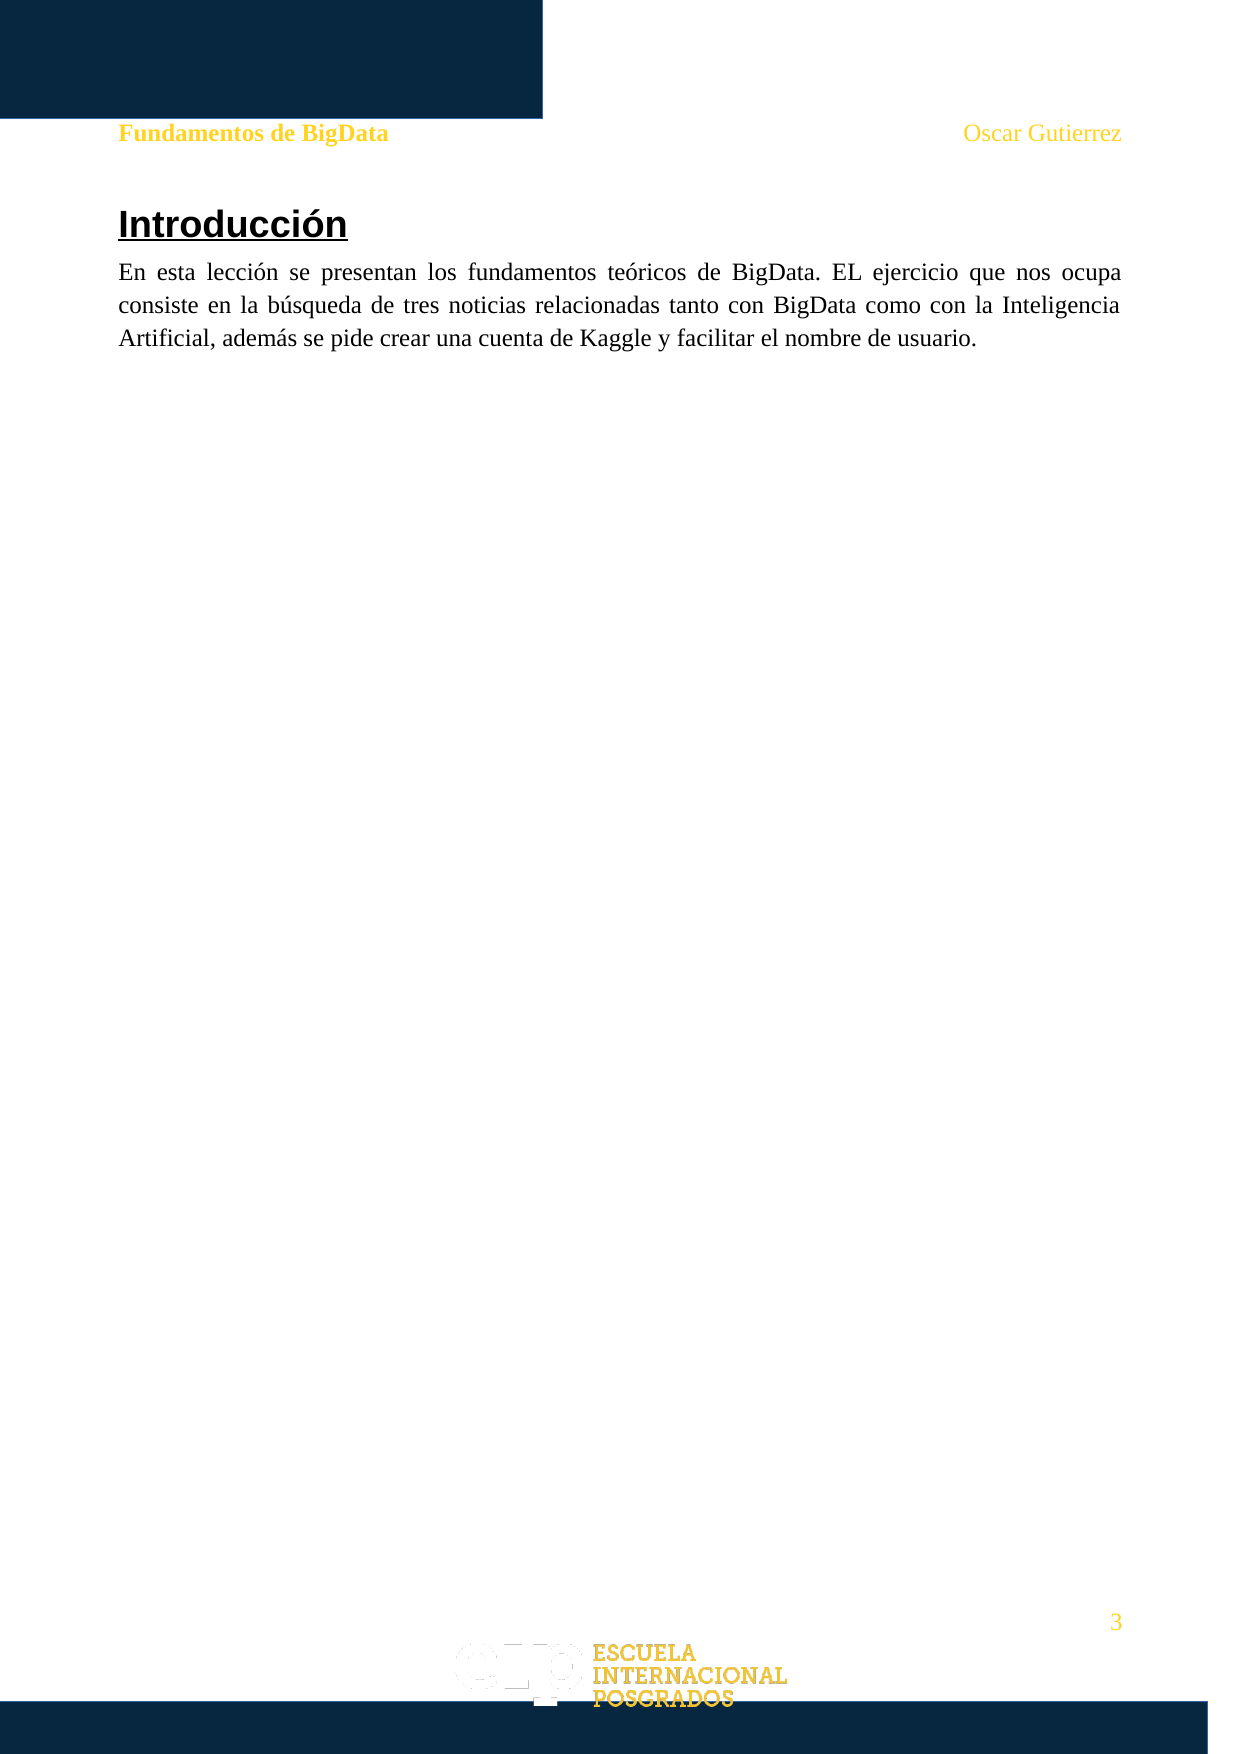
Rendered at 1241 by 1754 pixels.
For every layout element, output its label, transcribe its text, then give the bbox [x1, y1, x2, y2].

picture [452, 1614, 788, 1712]
subtitle Introducción [118, 201, 1122, 245]
text En esta lección se presentan los fundamentos teóricos de BigData. EL ejercicio que nos ocupa consiste en la búsqueda de tres noticias relacionadas tanto con BigData como con la Inteligencia Artificial, además se pide crear una cuenta de Kaggle y facilitar el nombre de usuario. [118, 257, 1122, 352]
